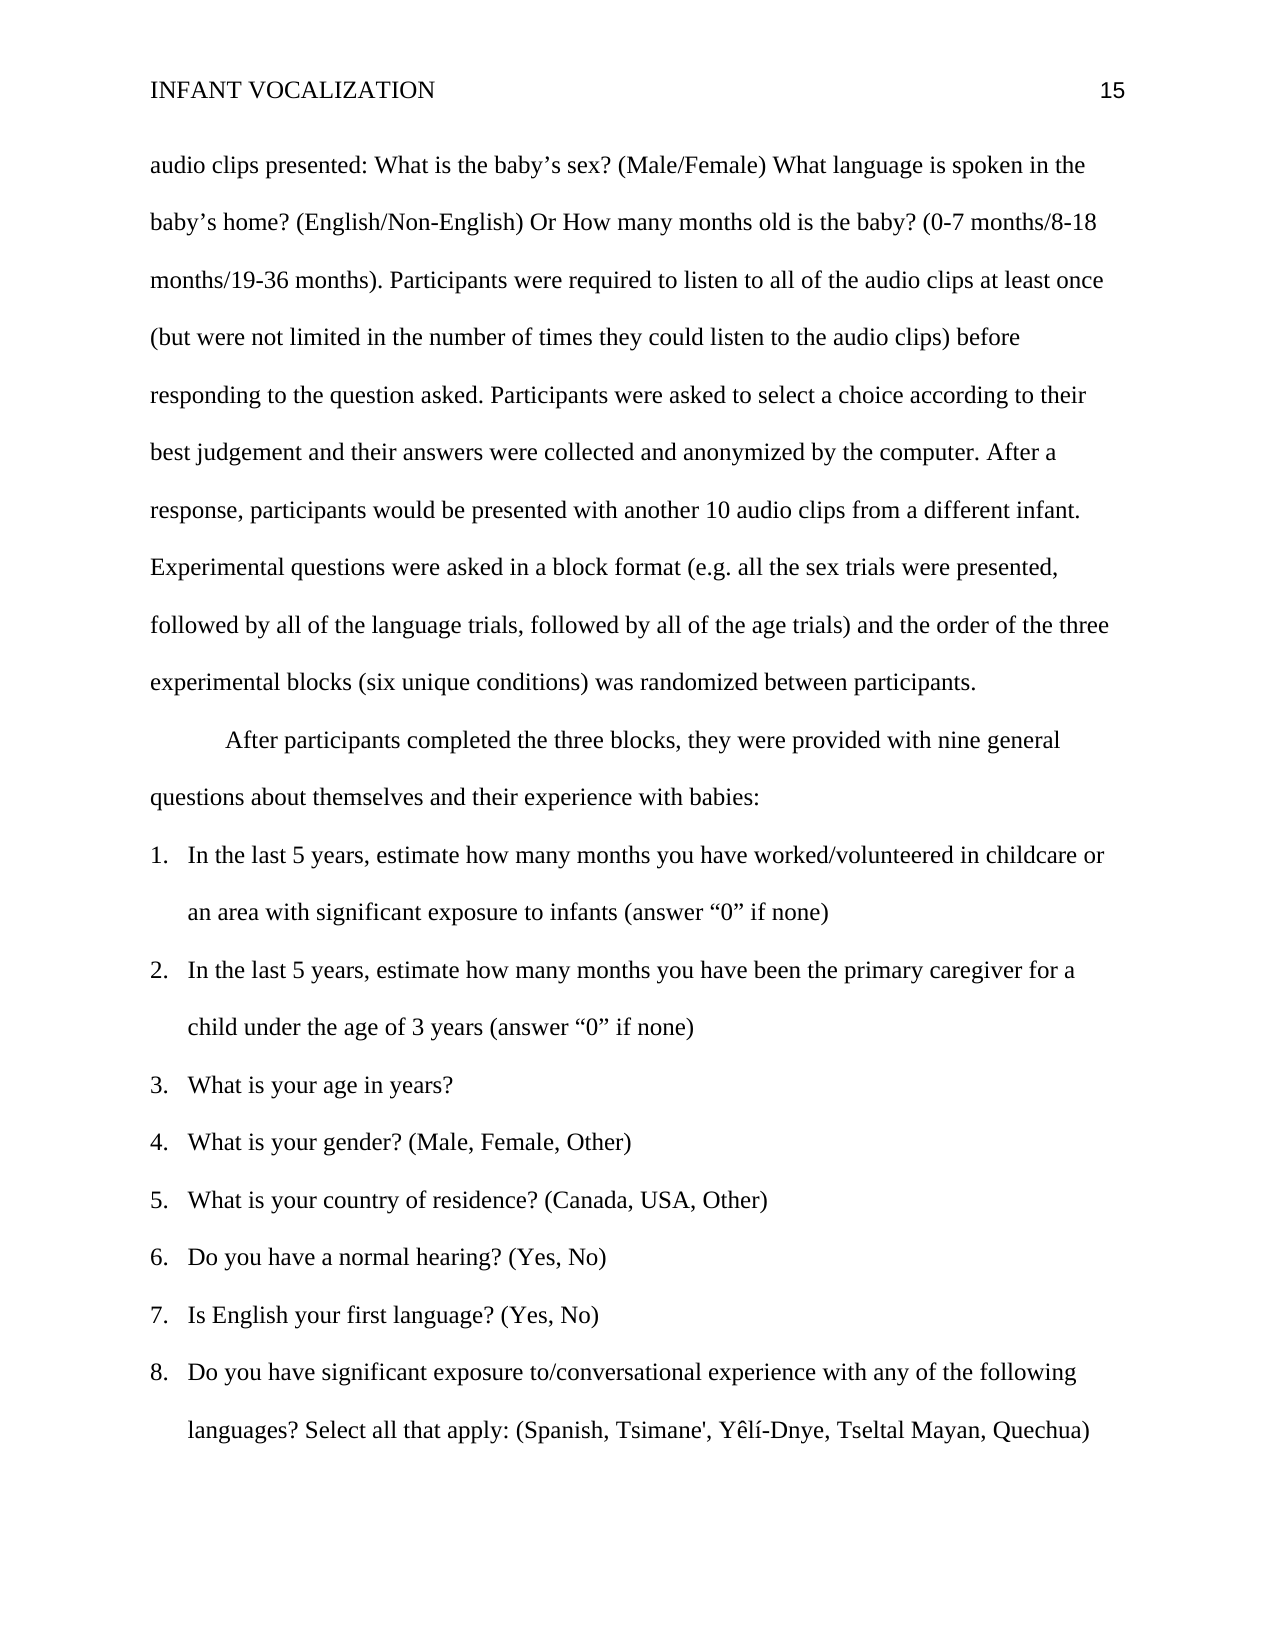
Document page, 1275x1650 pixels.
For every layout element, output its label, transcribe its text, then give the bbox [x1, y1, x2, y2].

list In the last 5 years, estimate how many months you have been the primary caregiver for a child under the age of 3 years (answer “0” if none) [150, 955, 1125, 1041]
list Do you have a normal hearing? (Yes, No) [150, 1242, 1125, 1271]
list Is English your first language? (Yes, No) [150, 1300, 1125, 1329]
text audio clips presented: What is the baby’s sex? (Male/Female) What language is spoken in the baby’s home? (English/Non-English) Or How many months old is the baby? (0-7 months/8-18 months/19-36 months). Participants were required to listen to all of the audio clips at least once (but were not limited in the number of times they could listen to the audio clips) before responding to the question asked. Participants were asked to select a choice according to their best judgement and their answers were collected and anonymized by the computer. After a response, participants would be presented with another 10 audio clips from a different infant. Experimental questions were asked in a block format (e.g. all the sex trials were presented, followed by all of the language trials, followed by all of the age trials) and the order of the three experimental blocks (six unique conditions) was randomized between participants. [150, 150, 1125, 696]
list What is your age in years? [150, 1070, 1125, 1099]
list In the last 5 years, estimate how many months you have worked/volunteered in childcare or an area with significant exposure to infants (answer “0” if none) [150, 840, 1125, 926]
text After participants completed the three blocks, they were provided with nine general questions about themselves and their experience with babies: [150, 725, 1125, 811]
list What is your gender? (Male, Female, Other) [150, 1127, 1125, 1156]
list What is your country of residence? (Canada, USA, Other) [150, 1185, 1125, 1214]
list Do you have significant exposure to/conversational experience with any of the following languages? Select all that apply: (Spanish, Tsimane', Yêlí-Dnye, Tseltal Mayan, Quechua) [150, 1357, 1125, 1444]
